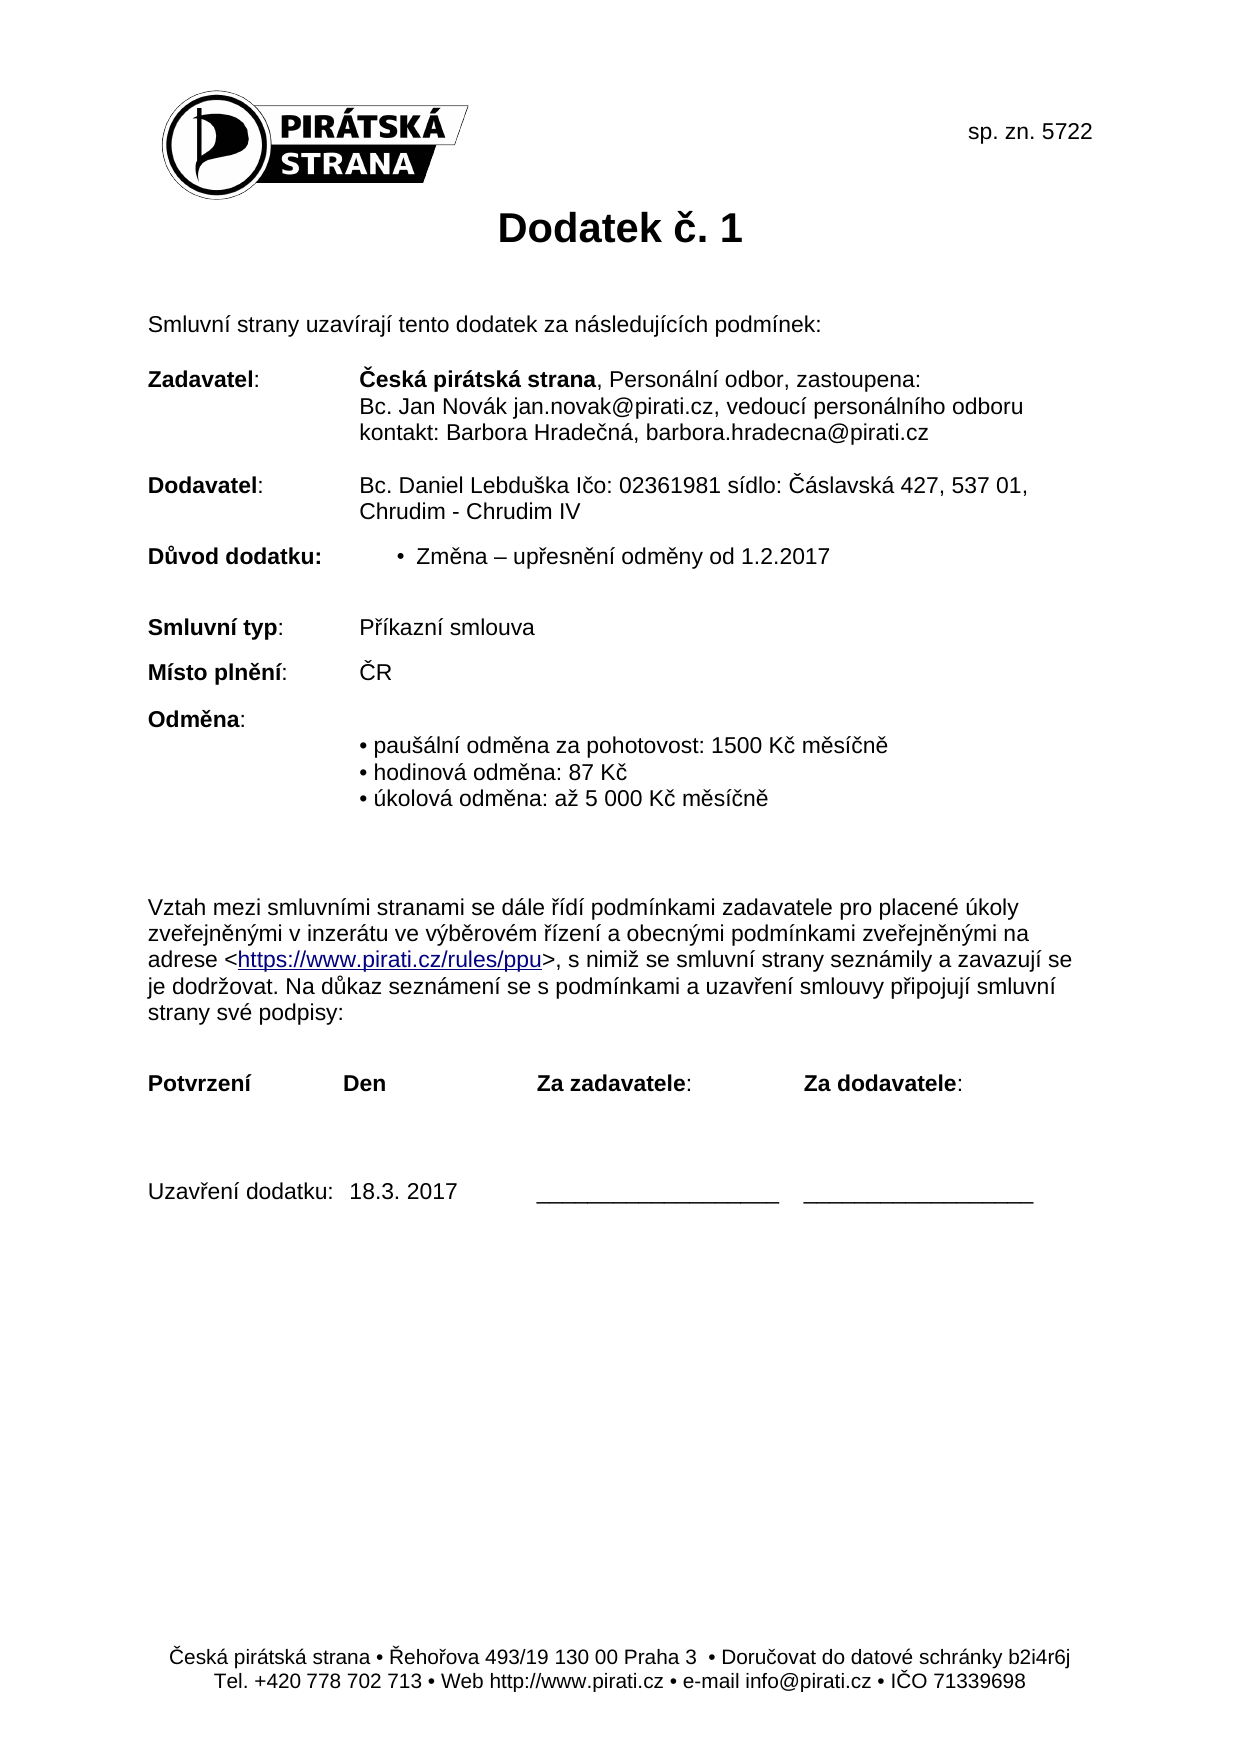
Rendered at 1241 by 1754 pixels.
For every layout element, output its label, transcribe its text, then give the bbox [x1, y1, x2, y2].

table_header Zadavatel: [148, 366, 359, 472]
table_cell • paušální odměna za pohotovost: 1500 Kč měsíčně • hodinová odměna: 87 Kč • úkolová odměna: až 5 000 Kč měsíčně [359, 706, 1093, 838]
text Vztah mezi smluvními stranami se dále řídí podmínkami zadavatele pro placené úkoly zveřejněnými v inzerátu ve výběrovém řízení a obecnými podmínkami zveřejněnými na adrese <https://www.pirati.cz/rules/ppu>, s nimiž se smluvní strany seznámily a zavazují se je dodržovat. Na důkaz seznámení se s podmínkami a uzavření smlouvy připojují smluvní strany své podpisy: [148, 894, 1093, 1025]
table_header Potvrzení [148, 1055, 343, 1163]
table_cell Příkazní smlouva [359, 614, 1093, 659]
subtitle Dodatek č. 1 [148, 203, 1093, 251]
table_cell Změna – upřesnění odměny od 1.2.2017 [359, 543, 1093, 614]
table_cell Odměna: [148, 706, 359, 838]
table_cell __________________ [804, 1164, 1093, 1226]
picture [147, 75, 483, 214]
table_header Den [343, 1055, 537, 1163]
text Smluvní strany uzavírají tento dodatek za následujících podmínek: [148, 311, 1093, 337]
text sp. zn. 5722 [483, 118, 1093, 144]
table_cell Uzavření dodatku: [148, 1164, 343, 1226]
table_cell ČR [359, 659, 1093, 706]
table_header Česká pirátská strana, Personální odbor, zastoupena: Bc. Jan Novák jan.novak@pirati.cz, vedoucí personálního odboru kontakt: Barbora Hradečná, barbora.hradecna@pirati.cz [359, 366, 1093, 472]
table_cell Smluvní typ: [148, 614, 359, 659]
table_cell [359, 838, 1093, 864]
table_header Za zadavatele: [537, 1055, 804, 1163]
table_cell [148, 838, 359, 864]
table_cell Důvod dodatku: [148, 543, 359, 614]
table_cell Bc. Daniel Lebduška Ičo: 02361981 sídlo: Čáslavská 427, 537 01, Chrudim - Chrudim IV [359, 472, 1093, 543]
table_cell 18.3. 2017 [343, 1164, 537, 1226]
table_header Za dodavatele: [804, 1055, 1093, 1163]
table_cell ___________________ [537, 1164, 804, 1226]
table_cell Místo plnění: [148, 659, 359, 706]
table_cell Dodavatel: [148, 472, 359, 543]
